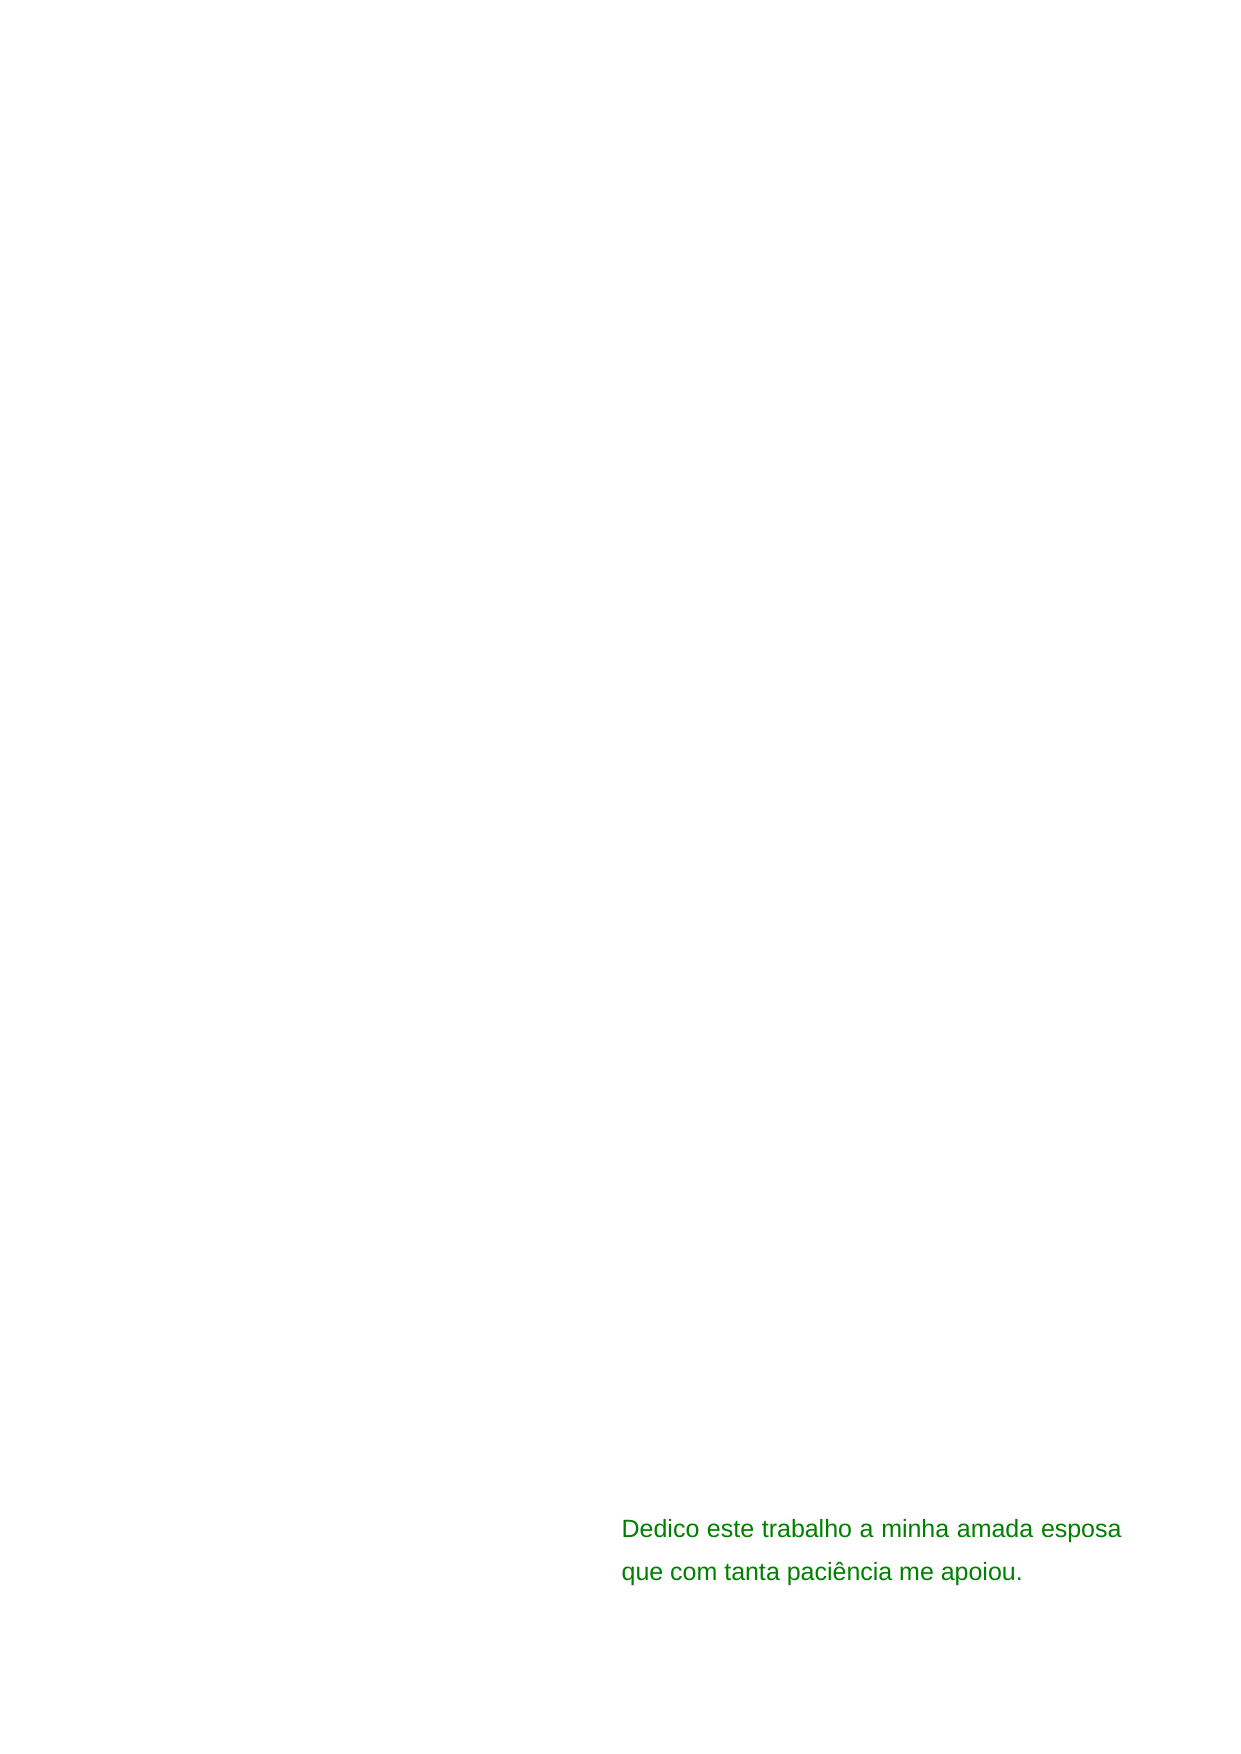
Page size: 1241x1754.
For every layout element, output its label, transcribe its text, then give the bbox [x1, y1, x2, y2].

text Dedico este trabalho a minha amada esposa que com tanta paciência me apoiou. [621, 1514, 1122, 1586]
